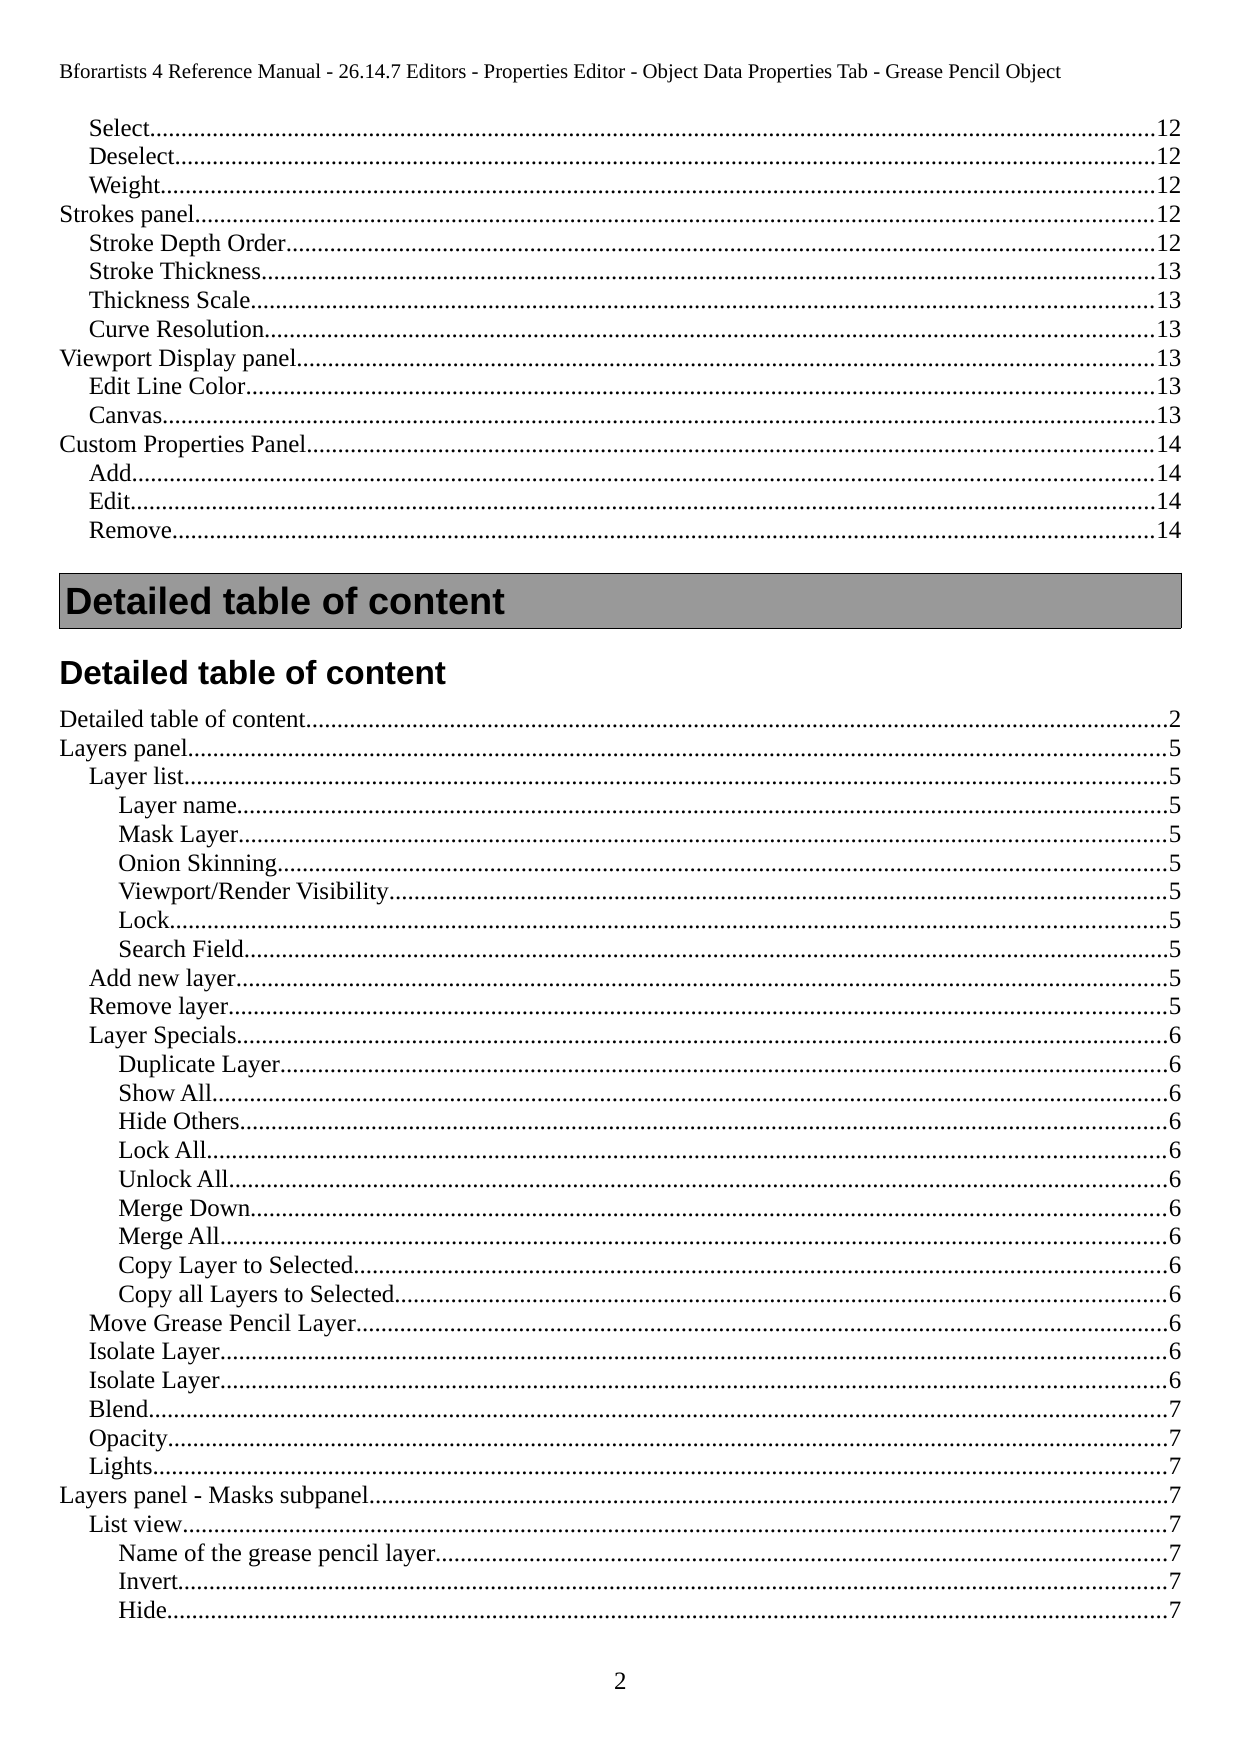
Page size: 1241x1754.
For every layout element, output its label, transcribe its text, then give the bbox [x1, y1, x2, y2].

text Custom Properties Panel 14 [59, 429, 1181, 458]
text Curve Resolution 13 [88, 314, 1181, 343]
text Onion Skinning 5 [118, 848, 1181, 876]
text Blend 7 [88, 1394, 1181, 1423]
text Layers panel 5 [59, 733, 1181, 761]
text Select 12 [88, 113, 1181, 141]
text Remove 14 [88, 515, 1181, 544]
text Merge All 6 [118, 1221, 1181, 1250]
text List view 7 [88, 1509, 1181, 1538]
text Layer name 5 [118, 790, 1181, 819]
text Hide 7 [118, 1595, 1181, 1624]
text Invert 7 [118, 1566, 1181, 1595]
text Edit 14 [88, 486, 1181, 515]
text Name of the grease pencil layer 7 [118, 1538, 1181, 1566]
text Add 14 [88, 458, 1181, 486]
text Lights 7 [88, 1451, 1181, 1480]
text Hide Others 6 [118, 1106, 1181, 1135]
text Lock All 6 [118, 1135, 1181, 1164]
text Merge Down 6 [118, 1193, 1181, 1221]
text Thickness Scale 13 [88, 285, 1181, 314]
text Show All 6 [118, 1078, 1181, 1106]
text Move Grease Pencil Layer 6 [88, 1308, 1181, 1336]
text Unlock All 6 [118, 1164, 1181, 1193]
text Isolate Layer 6 [88, 1336, 1181, 1365]
text Add new layer 5 [88, 963, 1181, 991]
text Copy all Layers to Selected 6 [118, 1279, 1181, 1308]
text Layers panel - Masks subpanel 7 [59, 1480, 1181, 1509]
text Stroke Depth Order 12 [88, 228, 1181, 256]
text Viewport Display panel 13 [59, 343, 1181, 371]
text Copy Layer to Selected 6 [118, 1250, 1181, 1279]
text Layer list 5 [88, 761, 1181, 790]
text Isolate Layer 6 [88, 1365, 1181, 1394]
text Detailed table of content 2 [59, 704, 1181, 733]
text Edit Line Color 13 [88, 371, 1181, 400]
text Canvas 13 [88, 400, 1181, 429]
text Weight 12 [88, 170, 1181, 199]
text Deselect 12 [88, 141, 1181, 170]
text Opacity 7 [88, 1423, 1181, 1451]
text Layer Specials 6 [88, 1020, 1181, 1049]
text Lock 5 [118, 905, 1181, 934]
table_header Detailed table of content [60, 574, 1181, 628]
text Strokes panel 12 [59, 199, 1181, 228]
text Stroke Thickness 13 [88, 256, 1181, 285]
text Remove layer 5 [88, 991, 1181, 1020]
text Viewport/Render Visibility 5 [118, 876, 1181, 905]
subtitle Detailed table of content [59, 653, 1181, 691]
text Search Field 5 [118, 934, 1181, 963]
text Duplicate Layer 6 [118, 1049, 1181, 1078]
text Mask Layer 5 [118, 819, 1181, 848]
